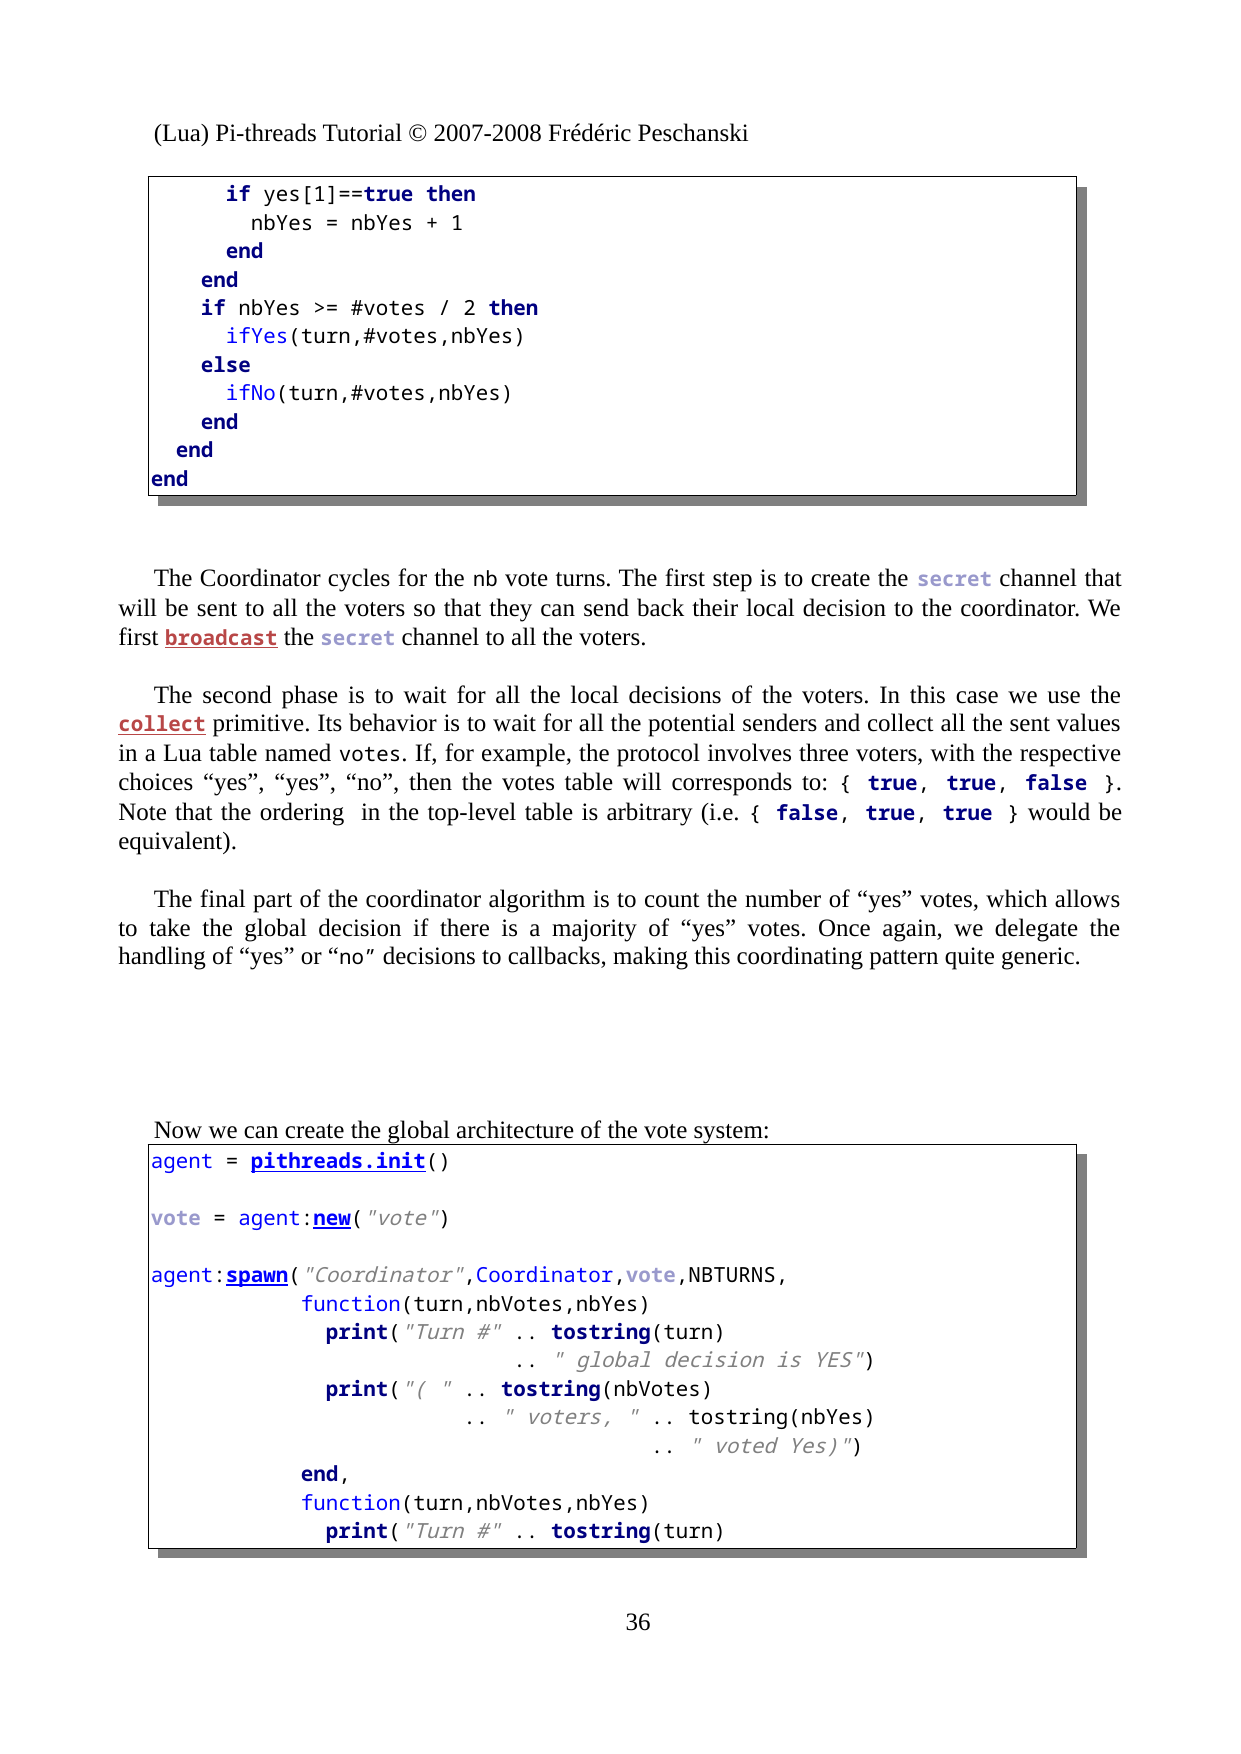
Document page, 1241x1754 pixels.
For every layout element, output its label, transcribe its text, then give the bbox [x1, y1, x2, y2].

text end [149, 262, 1076, 290]
text .. " global decision is YES") [149, 1342, 1076, 1371]
text vote = agent:new("vote") [149, 1200, 1076, 1232]
text end [149, 432, 1076, 461]
text function(turn,nbVotes,nbYes) [149, 1286, 1076, 1314]
text agent:spawn("Coordinator",Coordinator,vote,NBTURNS, [149, 1257, 1076, 1286]
text print("( " .. tostring(nbVotes) [149, 1371, 1076, 1399]
text The Coordinator cycles for the nb vote turns. The first step is to create the secret channel that will be sent to all the voters so that they can send back their local decision to the coordinator. We first broadcast the secret channel to all the voters. [118, 563, 1122, 651]
text nbYes = nbYes + 1 [149, 205, 1076, 233]
text .. " voted Yes)") [149, 1428, 1076, 1456]
text .. " voters, " .. tostring(nbYes) [149, 1399, 1076, 1428]
text end [149, 404, 1076, 432]
text print("Turn #" .. tostring(turn) [149, 1314, 1076, 1342]
text agent = pithreads.init() [149, 1145, 1076, 1175]
text if nbYes >= #votes / 2 then [149, 290, 1076, 318]
text ifNo(turn,#votes,nbYes) [149, 375, 1076, 404]
text function(turn,nbVotes,nbYes) [149, 1485, 1076, 1513]
text The final part of the coordinator algorithm is to count the number of “yes” votes, which allows to take the global decision if there is a majority of “yes” votes. Once again, we delegate the handling of “yes” or “no” decisions to callbacks, making this coordinating pattern quite generic. [118, 884, 1122, 971]
text ifYes(turn,#votes,nbYes) [149, 318, 1076, 347]
text end [149, 233, 1076, 262]
text The second phase is to wait for all the local decisions of the voters. In this case we use the collect primitive. Its behavior is to wait for all the potential senders and collect all the sent values in a Lua table named votes. If, for example, the protocol involves three voters, with the respective choices “yes”, “yes”, “no”, then the votes table will corresponds to: { true, true, false }. Note that the ordering in the top-level table is arbitrary (i.e. { false, true, true } would be equivalent). [118, 680, 1122, 855]
text end, [149, 1456, 1076, 1485]
text if yes[1]==true then [149, 177, 1076, 205]
text Now we can create the global architecture of the vote system: [118, 1115, 1122, 1143]
text print("Turn #" .. tostring(turn) [149, 1513, 1076, 1548]
text else [149, 347, 1076, 375]
text end [149, 461, 1076, 495]
